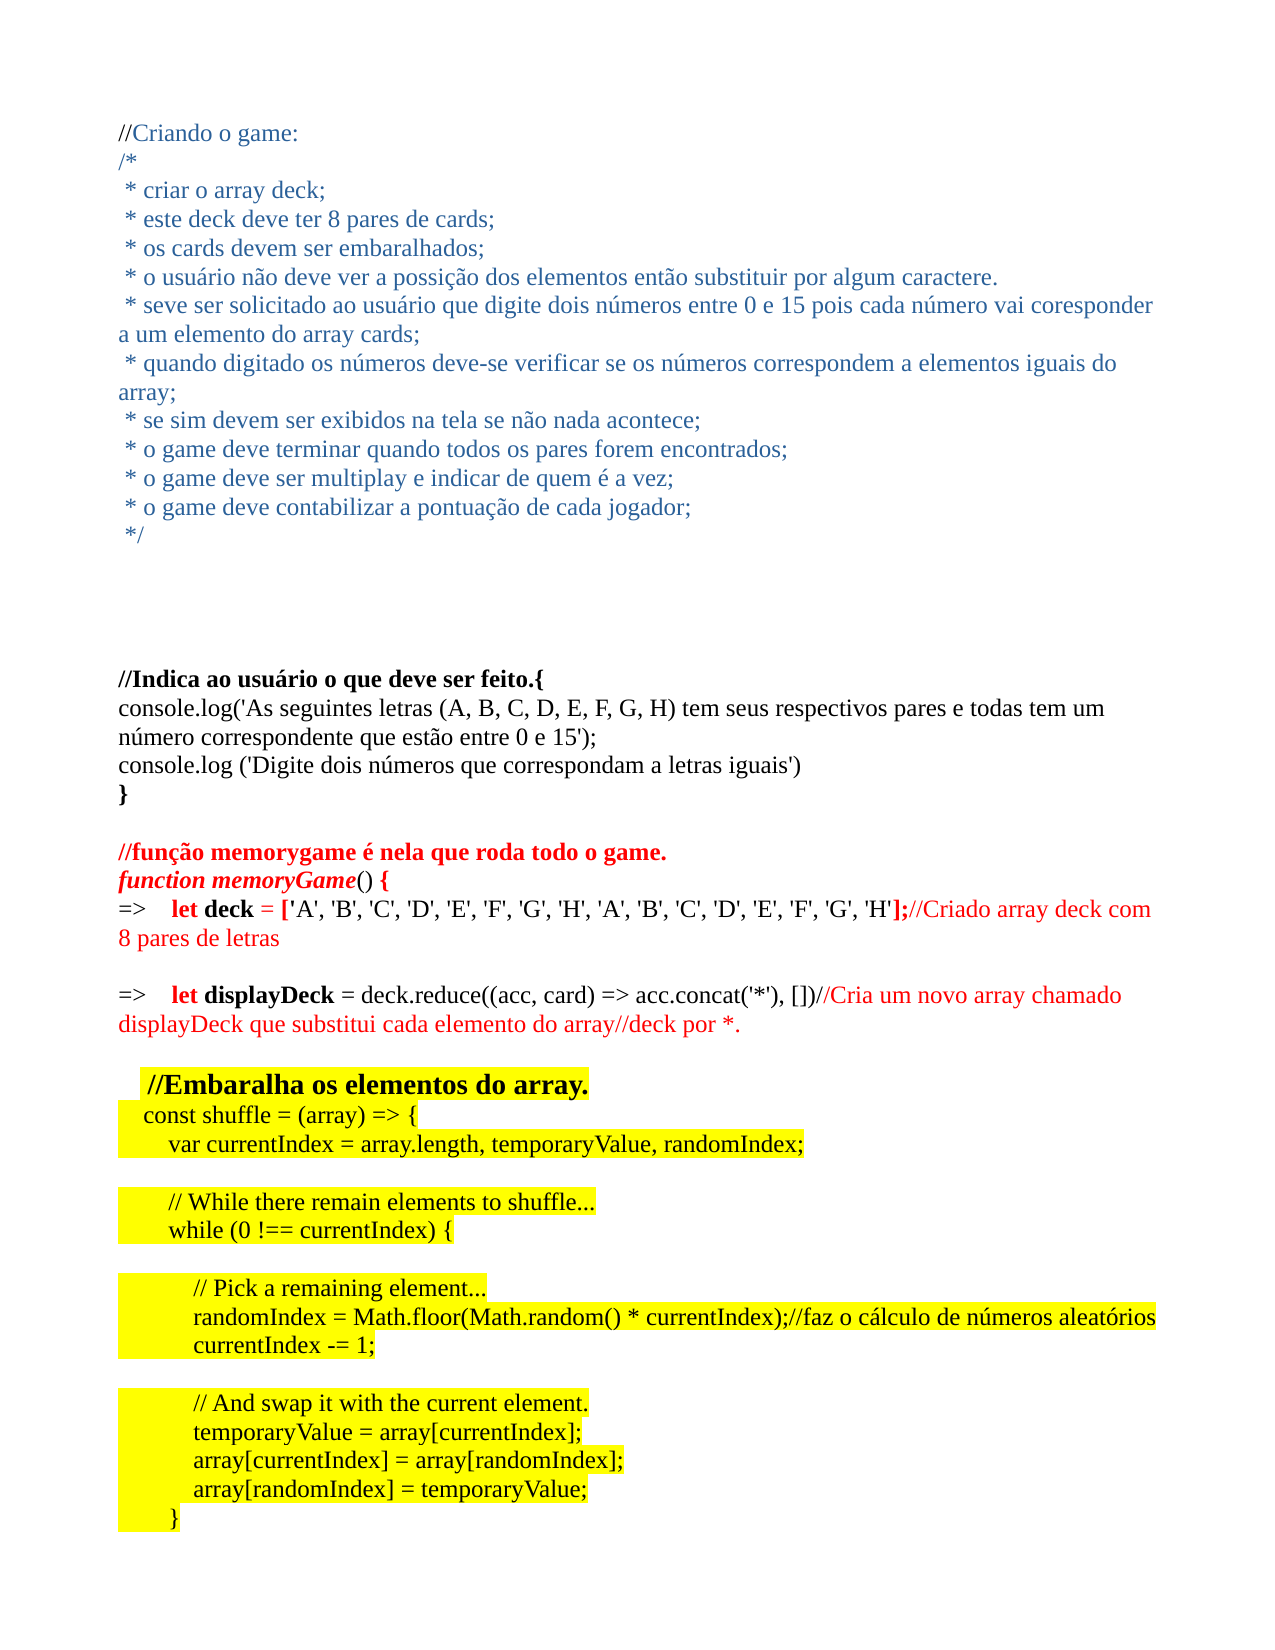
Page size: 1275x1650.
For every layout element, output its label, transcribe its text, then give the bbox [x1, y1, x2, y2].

text * criar o array deck; [118, 176, 1157, 204]
text * o usuário não deve ver a possição dos elementos então substituir por algum caractere. [118, 262, 1157, 291]
text console.log('As seguintes letras (A, B, C, D, E, F, G, H) tem seus respectivos pares e todas tem um número correspondente que estão entre 0 e 15'); [118, 693, 1157, 751]
text temporaryValue = array[currentIndex]; [118, 1417, 1157, 1445]
text * este deck deve ter 8 pares de cards; [118, 204, 1157, 233]
text => let deck = ['A', 'B', 'C', 'D', 'E', 'F', 'G', 'H', 'A', 'B', 'C', 'D', 'E', 'F', 'G', 'H'];//Criado array deck com 8 pares de letras [118, 894, 1157, 952]
text } [118, 1503, 1157, 1532]
text console.log ('Digite dois números que correspondam a letras iguais') [118, 751, 1157, 779]
text //Criando o game: [118, 118, 1157, 147]
text //função memorygame é nela que roda todo o game. [118, 837, 1157, 866]
text * o game deve terminar quando todos os pares forem encontrados; [118, 434, 1157, 463]
text var currentIndex = array.length, temporaryValue, randomIndex; [118, 1129, 1157, 1158]
text array[currentIndex] = array[randomIndex]; [118, 1445, 1157, 1474]
text => let displayDeck = deck.reduce((acc, card) => acc.concat('*'), [])//Cria um novo array chamado displayDeck que substitui cada elemento do array//deck por *. [118, 981, 1157, 1038]
text /* [118, 147, 1157, 176]
text randomIndex = Math.floor(Math.random() * currentIndex);//faz o cálculo de números aleatórios [118, 1302, 1157, 1330]
text */ [118, 521, 1157, 549]
text currentIndex -= 1; [118, 1330, 1157, 1359]
text // And swap it with the current element. [118, 1388, 1157, 1417]
text // While there remain elements to shuffle... [118, 1187, 1157, 1215]
text * o game deve contabilizar a pontuação de cada jogador; [118, 492, 1157, 521]
text * o game deve ser multiplay e indicar de quem é a vez; [118, 463, 1157, 492]
text * seve ser solicitado ao usuário que digite dois números entre 0 e 15 pois cada número vai coresponder a um elemento do array cards; [118, 291, 1157, 348]
text // Pick a remaining element... [118, 1273, 1157, 1302]
text //Embaralha os elementos do array. [118, 1067, 1157, 1100]
text //Indica ao usuário o que deve ser feito.{ [118, 664, 1157, 693]
text } [118, 779, 1157, 808]
text array[randomIndex] = temporaryValue; [118, 1474, 1157, 1503]
text * se sim devem ser exibidos na tela se não nada acontece; [118, 406, 1157, 434]
text while (0 !== currentIndex) { [118, 1215, 1157, 1244]
text function memoryGame() { [118, 866, 1157, 894]
text * quando digitado os números deve-se verificar se os números correspondem a elementos iguais do array; [118, 348, 1157, 406]
text const shuffle = (array) => { [118, 1100, 1157, 1129]
text * os cards devem ser embaralhados; [118, 233, 1157, 262]
